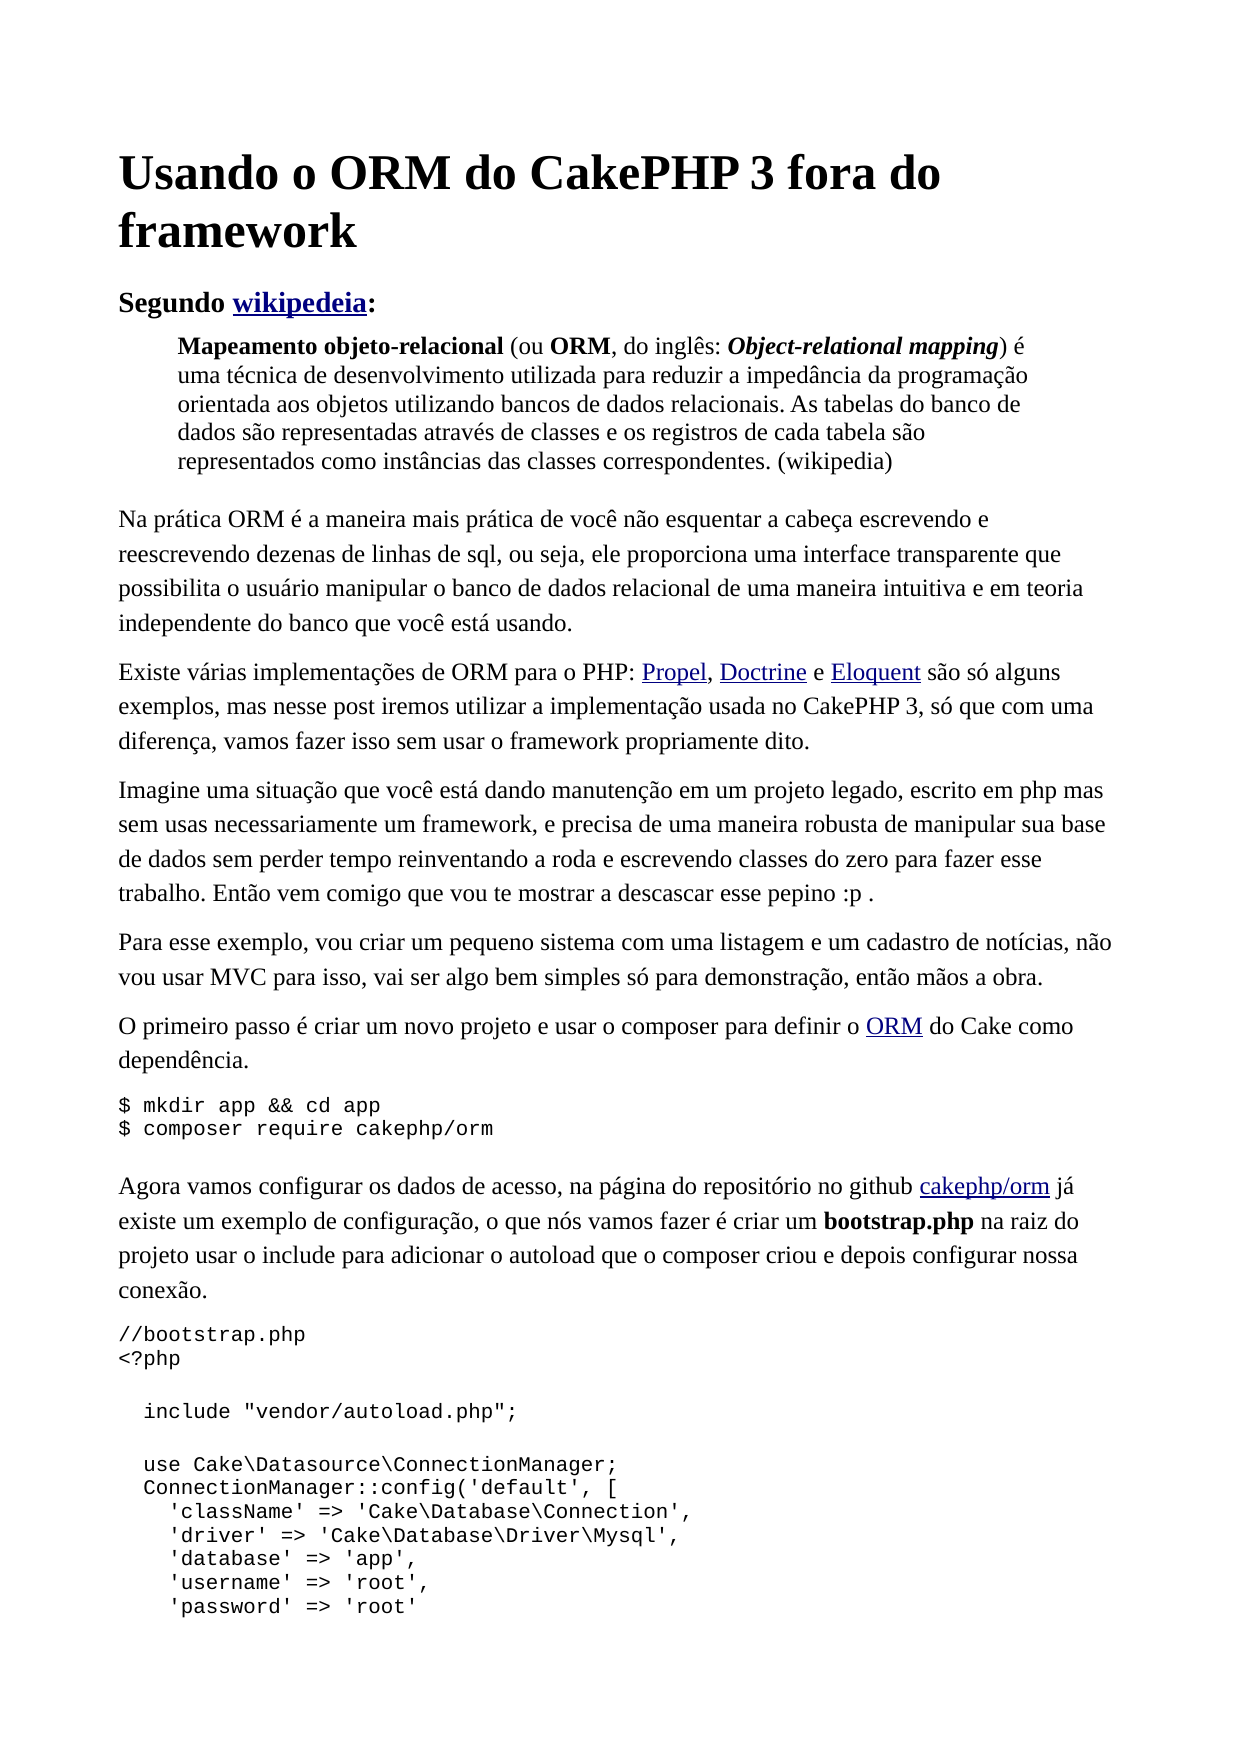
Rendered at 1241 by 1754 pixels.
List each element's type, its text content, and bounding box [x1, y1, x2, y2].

text $ mkdir app && cd app [118, 1094, 1122, 1118]
text Mapeamento objeto-relacional (ou ORM, do inglês: Object-relational mapping) é uma técnica de desenvolvimento utilizada para reduzir a impedância da programação orientada aos objetos utilizando bancos de dados relacionais. As tabelas do banco de dados são representadas através de classes e os registros de cada tabela são representados como instâncias das classes correspondentes. (wikipedia) [177, 331, 1063, 475]
text use Cake\Datasource\ConnectionManager; [118, 1454, 1122, 1477]
text $ composer require cakephp/orm [118, 1118, 1122, 1142]
text O primeiro passo é criar um novo projeto e usar o composer para definir o ORM do Cake como dependência. [118, 1011, 1122, 1074]
text Existe várias implementações de ORM para o PHP: Propel, Doctrine e Eloquent são só alguns exemplos, mas nesse post iremos utilizar a implementação usada no CakePHP 3, só que com uma diferença, vamos fazer isso sem usar o framework propriamente dito. [118, 657, 1122, 755]
subtitle Usando o ORM do CakePHP 3 fora do framework [118, 143, 1122, 258]
text 'password' => 'root' [118, 1596, 1122, 1619]
text 'driver' => 'Cake\Database\Driver\Mysql', [118, 1525, 1122, 1548]
text <?php [118, 1347, 1122, 1371]
text 'username' => 'root', [118, 1572, 1122, 1596]
text 'className' => 'Cake\Database\Connection', [118, 1501, 1122, 1525]
text include "vendor/autoload.php"; [118, 1401, 1122, 1424]
text 'database' => 'app', [118, 1548, 1122, 1572]
text //bootstrap.php [118, 1324, 1122, 1347]
subtitle Segundo wikipedeia: [118, 285, 1122, 319]
text Imagine uma situação que você está dando manutenção em um projeto legado, escrito em php mas sem usas necessariamente um framework, e precisa de uma maneira robusta de manipular sua base de dados sem perder tempo reinventando a roda e escrevendo classes do zero para fazer esse trabalho. Então vem comigo que vou te mostrar a descascar esse pepino :p . [118, 775, 1122, 907]
text ConnectionManager::config('default', [ [118, 1477, 1122, 1501]
text Para esse exemplo, vou criar um pequeno sistema com uma listagem e um cadastro de notícias, não vou usar MVC para isso, vai ser algo bem simples só para demonstração, então mãos a obra. [118, 927, 1122, 991]
text Na prática ORM é a maneira mais prática de você não esquentar a cabeça escrevendo e reescrevendo dezenas de linhas de sql, ou seja, ele proporciona uma interface transparente que possibilita o usuário manipular o banco de dados relacional de uma maneira intuitiva e em teoria independente do banco que você está usando. [118, 504, 1122, 637]
text Agora vamos configurar os dados de acesso, na página do repositório no github cakephp/orm já existe um exemplo de configuração, o que nós vamos fazer é criar um bootstrap.php na raiz do projeto usar o include para adicionar o autoload que o composer criou e depois configurar nossa conexão. [118, 1171, 1122, 1303]
